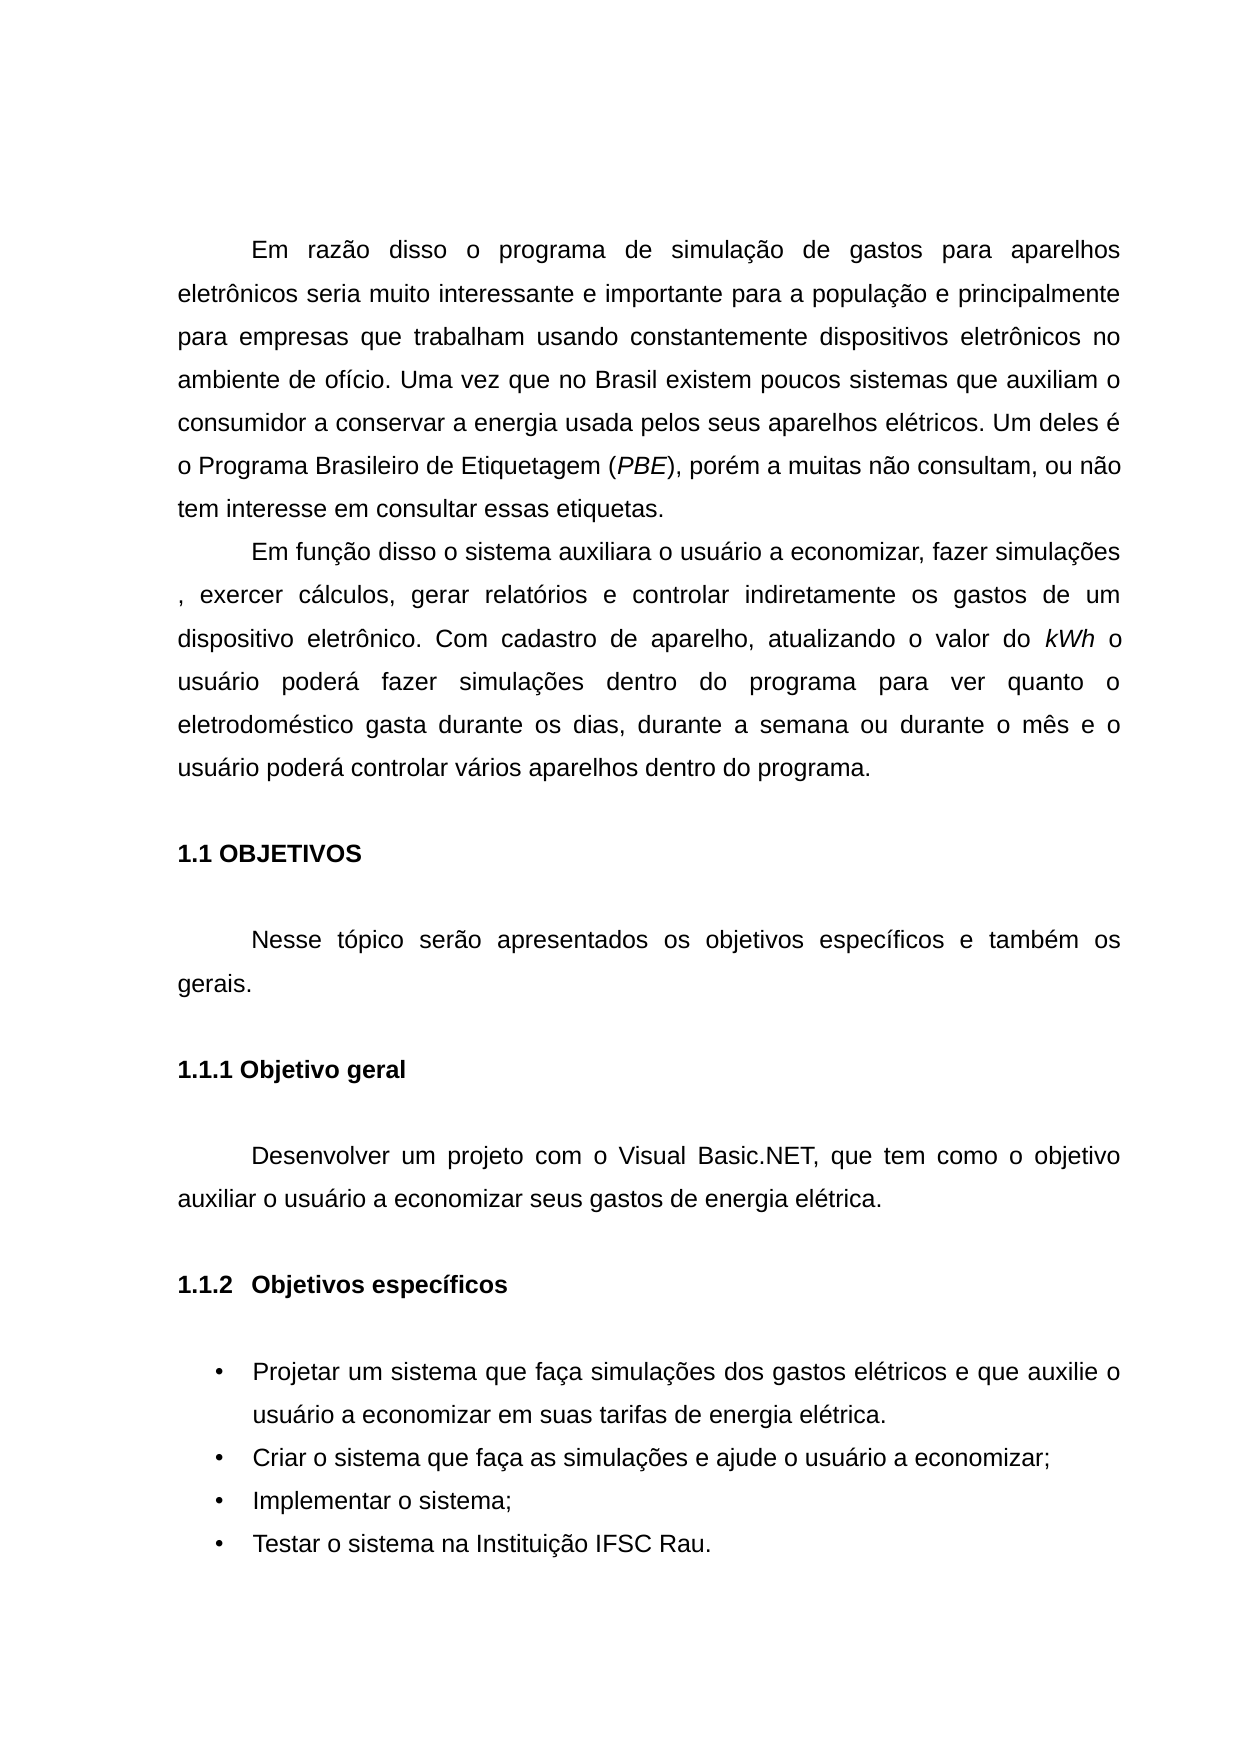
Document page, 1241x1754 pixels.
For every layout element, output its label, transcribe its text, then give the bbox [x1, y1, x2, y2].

list Testar o sistema na Instituição IFSC Rau. [215, 1529, 1122, 1558]
text Desenvolver um projeto com o Visual Basic.NET, que tem como o objetivo auxiliar o usuário a economizar seus gastos de energia elétrica. [177, 1141, 1122, 1213]
text Em razão disso o programa de simulação de gastos para aparelhos eletrônicos seria muito interessante e importante para a população e principalmente para empresas que trabalham usando constantemente dispositivos eletrônicos no ambiente de ofício. Uma vez que no Brasil existem poucos sistemas que auxiliam o consumidor a conservar a energia usada pelos seus aparelhos elétricos. Um deles é o Programa Brasileiro de Etiquetagem (PBE), porém a muitas não consultam, ou não tem interesse em consultar essas etiquetas. [177, 235, 1122, 523]
text Nesse tópico serão apresentados os objetivos específicos e também os gerais. [177, 925, 1122, 997]
text 1.1.2 Objetivos específicos [177, 1270, 1122, 1299]
text Em função disso o sistema auxiliara o usuário a economizar, fazer simulações , exercer cálculos, gerar relatórios e controlar indiretamente os gastos de um dispositivo eletrônico. Com cadastro de aparelho, atualizando o valor do kWh o usuário poderá fazer simulações dentro do programa para ver quanto o eletrodoméstico gasta durante os dias, durante a semana ou durante o mês e o usuário poderá controlar vários aparelhos dentro do programa. [177, 537, 1122, 782]
list Projetar um sistema que faça simulações dos gastos elétricos e que auxilie o usuário a economizar em suas tarifas de energia elétrica. [215, 1357, 1122, 1429]
text 1.1.1 Objetivo geral [177, 1055, 1122, 1083]
text 1.1 OBJETIVOS [177, 839, 1122, 868]
list Criar o sistema que faça as simulações e ajude o usuário a economizar; [215, 1443, 1122, 1472]
list Implementar o sistema; [215, 1486, 1122, 1515]
